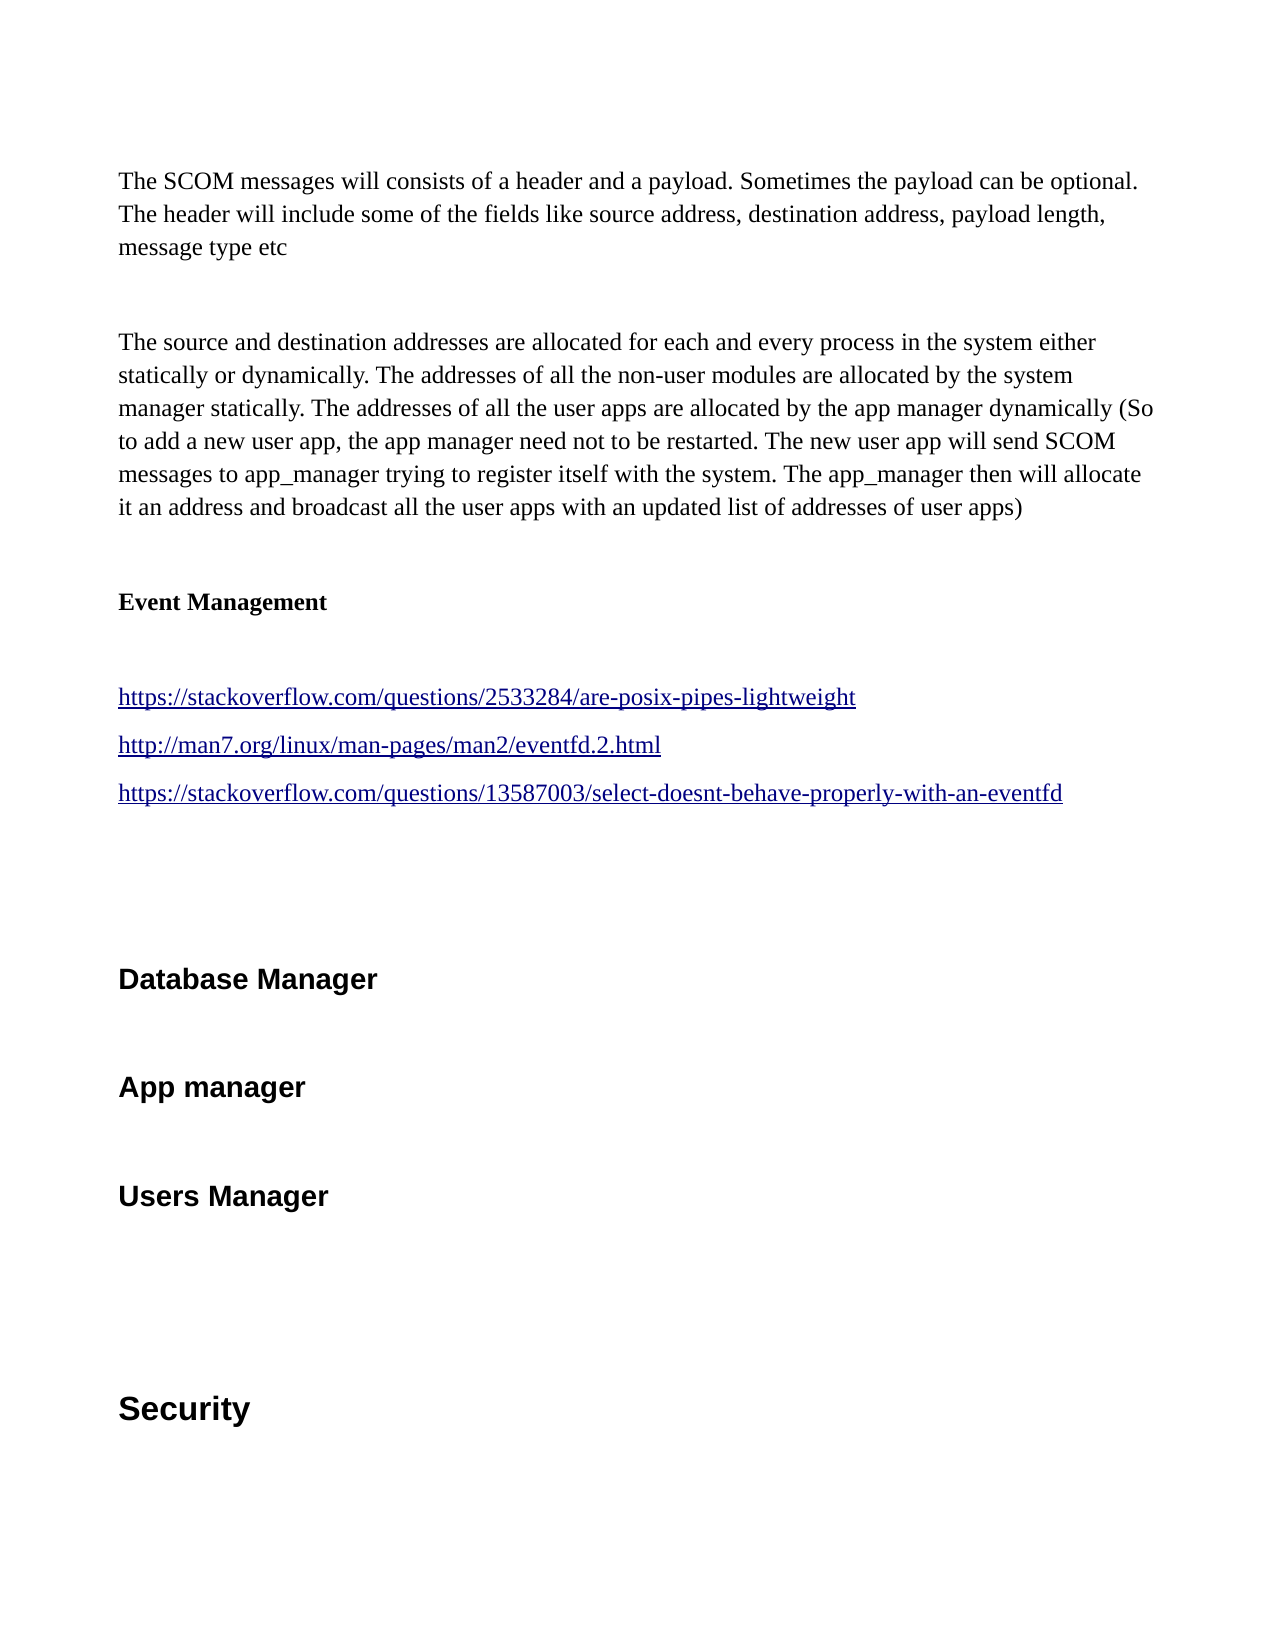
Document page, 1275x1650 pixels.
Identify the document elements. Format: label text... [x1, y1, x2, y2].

text https://stackoverflow.com/questions/13587003/select-doesnt-behave-properly-with-an-eventfd [118, 778, 1157, 806]
text https://stackoverflow.com/questions/2533284/are-posix-pipes-lightweight [118, 682, 1157, 711]
subtitle App manager [118, 1070, 1157, 1104]
subtitle Security [118, 1388, 1157, 1427]
subtitle Users Manager [118, 1178, 1157, 1212]
text The source and destination addresses are allocated for each and every process in the system either statically or dynamically. The addresses of all the non-user modules are allocated by the system manager statically. The addresses of all the user apps are allocated by the app manager dynamically (So to add a new user app, the app manager need not to be restarted. The new user app will send SCOM messages to app_manager trying to register itself with the system. The app_manager then will allocate it an address and broadcast all the user apps with an updated list of addresses of user apps) [118, 327, 1157, 521]
text The SCOM messages will consists of a header and a payload. Sometimes the payload can be optional. The header will include some of the fields like source address, destination address, payload length, message type etc [118, 166, 1157, 261]
text Event Management [118, 587, 1157, 616]
text http://man7.org/linux/man-pages/man2/eventfd.2.html [118, 730, 1157, 759]
subtitle Database Manager [118, 962, 1157, 995]
